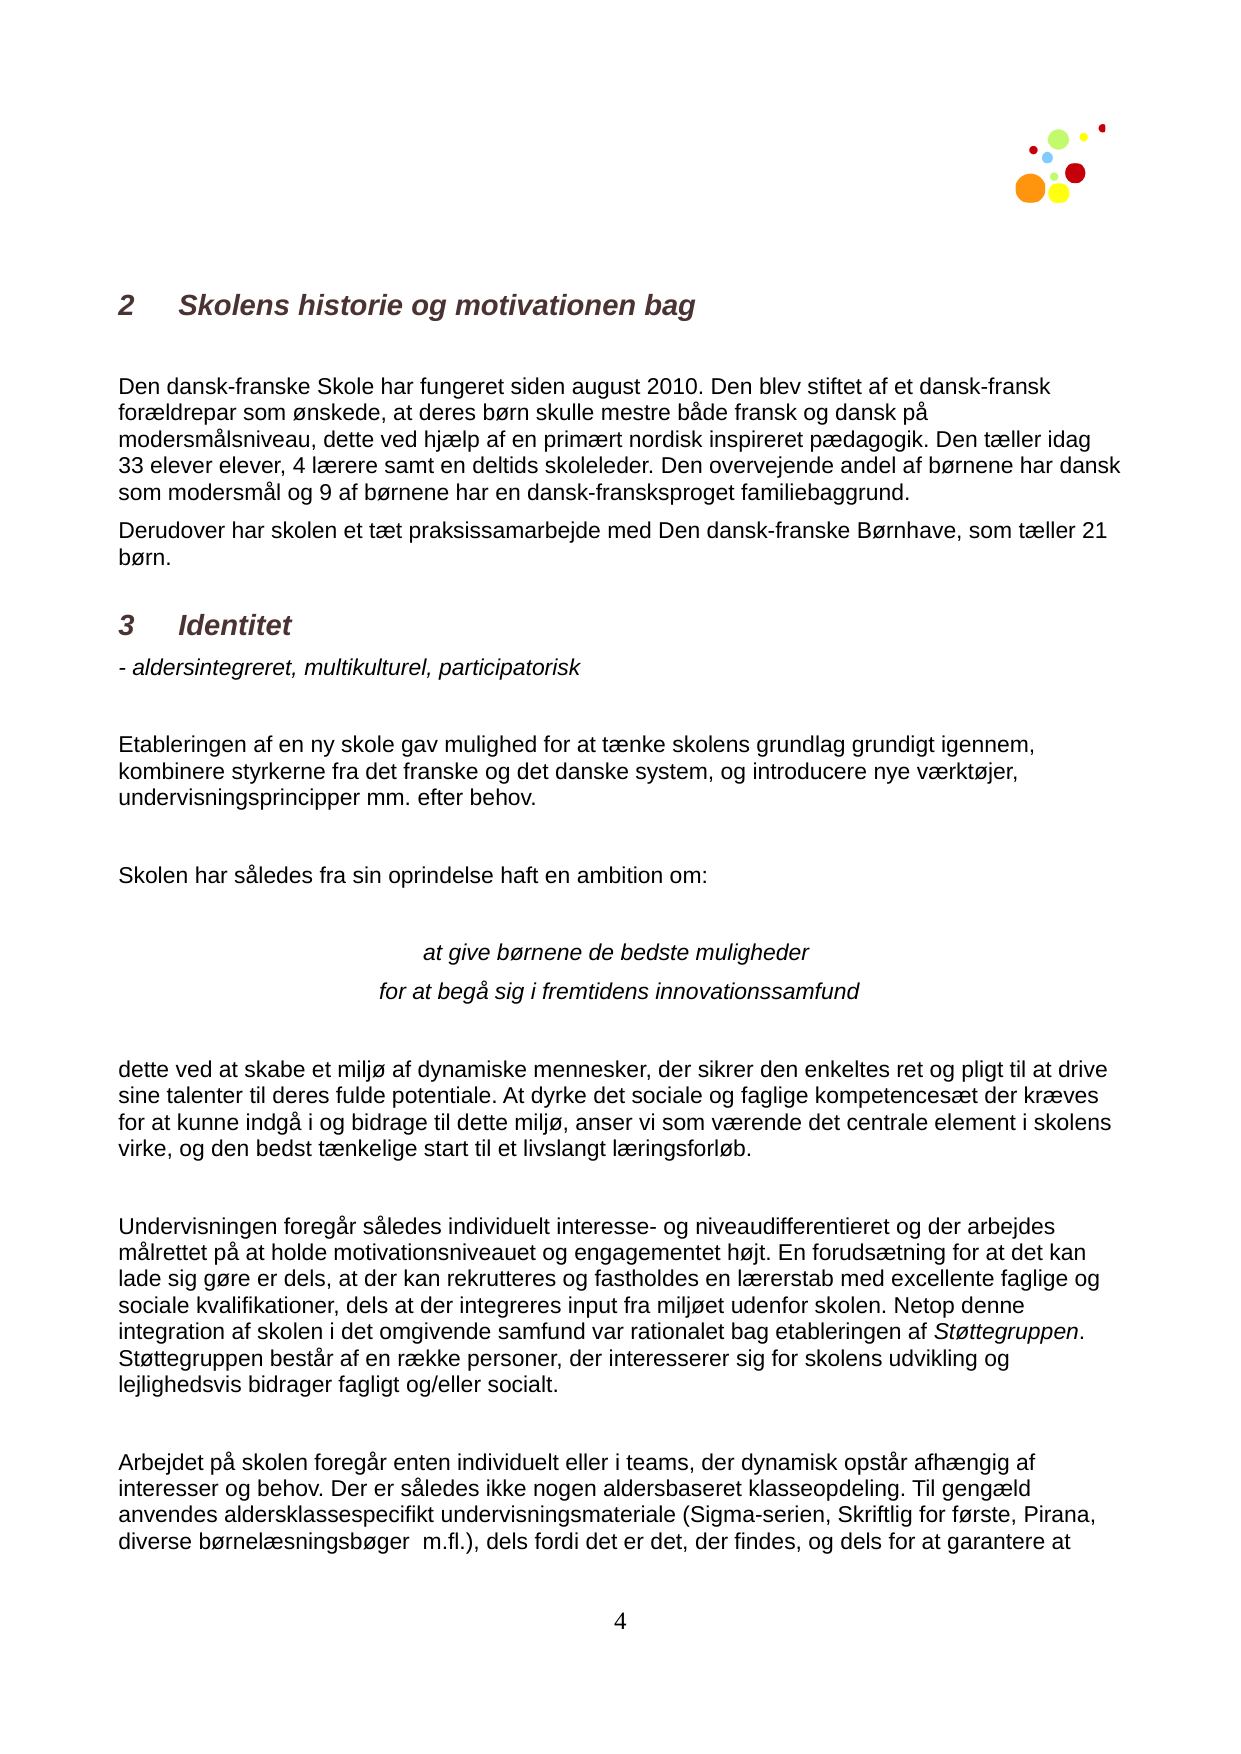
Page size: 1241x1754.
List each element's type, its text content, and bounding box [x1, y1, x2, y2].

text for at begå sig i fremtidens innovationssamfund [118, 978, 1122, 1004]
text Etableringen af en ny skole gav mulighed for at tænke skolens grundlag grundigt igennem, kombinere styrkerne fra det franske og det danske system, og introducere nye værktøjer, undervisningsprincipper mm. efter behov. [118, 731, 1122, 810]
subtitle Identitet [118, 607, 1122, 641]
text Derudover har skolen et tæt praksissamarbejde med Den dansk-franske Børnhave, som tæller 21 børn. [118, 517, 1122, 570]
text at give børnene de bedste muligheder [118, 939, 1122, 966]
text Den dansk-franske Skole har fungeret siden august 2010. Den blev stiftet af et dansk-fransk forældrepar som ønskede, at deres børn skulle mestre både fransk og dansk på modersmålsniveau, dette ved hjælp af en primært nordisk inspireret pædagogik. Den tæller idag 33 elever elever, 4 lærere samt en deltids skoleleder. Den overvejende andel af børnene har dansk som modersmål og 9 af børnene har en dansk-fransksproget familiebaggrund. [118, 373, 1122, 505]
text Arbejdet på skolen foregår enten individuelt eller i teams, der dynamisk opstår afhængig af interesser og behov. Der er således ikke nogen aldersbaseret klasseopdeling. Til gengæld anvendes aldersklassespecifikt undervisningsmateriale (Sigma-serien, Skriftlig for første, Pirana, diverse børnelæsningsbøger m.fl.), dels fordi det er det, der findes, og dels for at garantere at [118, 1448, 1122, 1554]
text Skolen har således fra sin oprindelse haft en ambition om: [118, 862, 1122, 888]
picture [1015, 124, 1106, 203]
text Undervisningen foregår således individuelt interesse- og niveaudifferentieret og der arbejdes målrettet på at holde motivationsniveauet og engagementet højt. En forudsætning for at det kan lade sig gøre er dels, at der kan rekrutteres og fastholdes en lærerstab med excellente faglige og sociale kvalifikationer, dels at der integreres input fra miljøet udenfor skolen. Netop denne integration af skolen i det omgivende samfund var rationalet bag etableringen af Støttegruppen. Støttegruppen består af en række personer, der interesserer sig for skolens udvikling og lejlighedsvis bidrager fagligt og/eller socialt. [118, 1213, 1122, 1397]
subtitle Skolens historie og motivationen bag [118, 288, 1122, 322]
text dette ved at skabe et miljø af dynamiske mennesker, der sikrer den enkeltes ret og pligt til at drive sine talenter til deres fulde potentiale. At dyrke det sociale og faglige kompetencesæt der kræves for at kunne indgå i og bidrage til dette miljø, anser vi som værende det centrale element i skolens virke, og den bedst tænkelige start til et livslangt læringsforløb. [118, 1056, 1122, 1161]
text - aldersintegreret, multikulturel, participatorisk [118, 653, 1122, 680]
